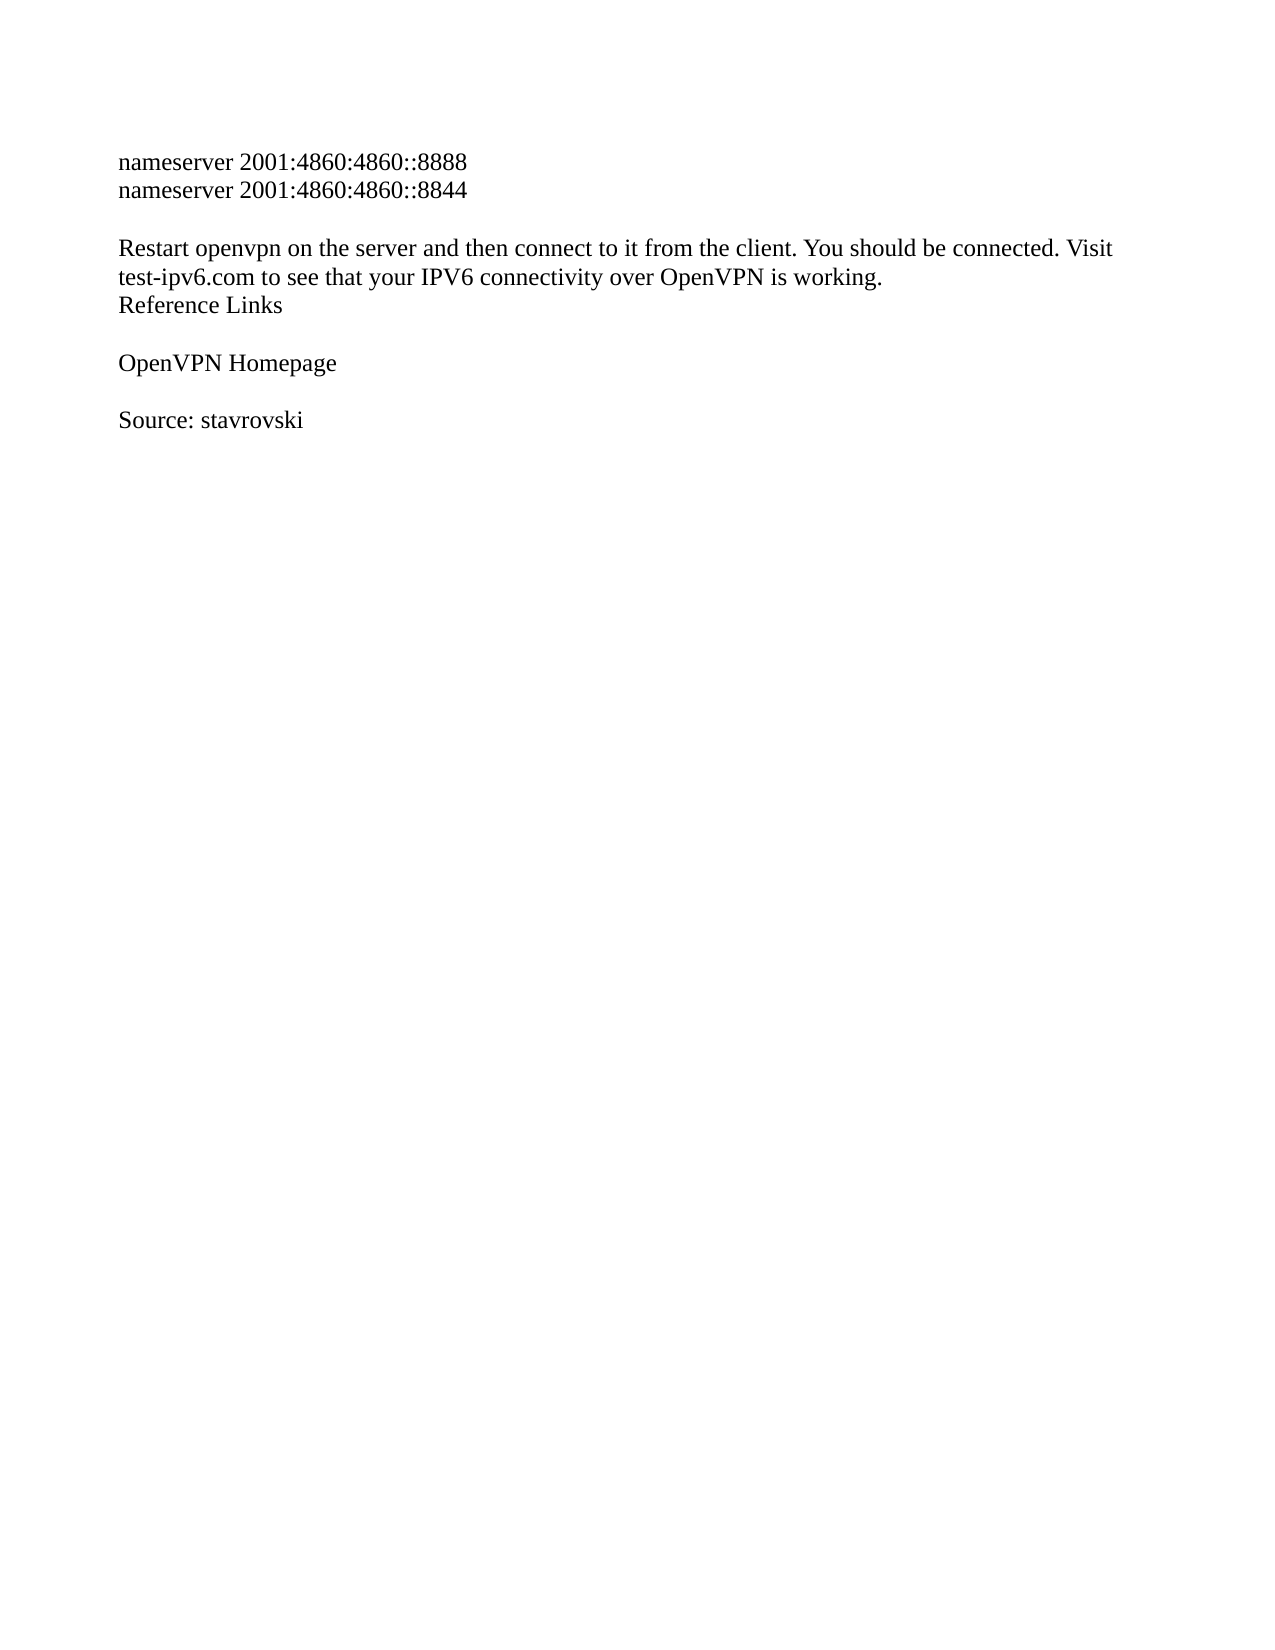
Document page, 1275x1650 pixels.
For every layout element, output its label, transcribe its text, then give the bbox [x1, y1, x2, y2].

text Reference Links [118, 291, 1157, 319]
text OpenVPN Homepage [118, 348, 1157, 377]
text nameserver 2001:4860:4860::8844 [118, 176, 1157, 204]
text Source: stavrovski [118, 406, 1157, 434]
text nameserver 2001:4860:4860::8888 [118, 147, 1157, 176]
text Restart openvpn on the server and then connect to it from the client. You should be connected. Visit test-ipv6.com to see that your IPV6 connectivity over OpenVPN is working. [118, 233, 1157, 291]
